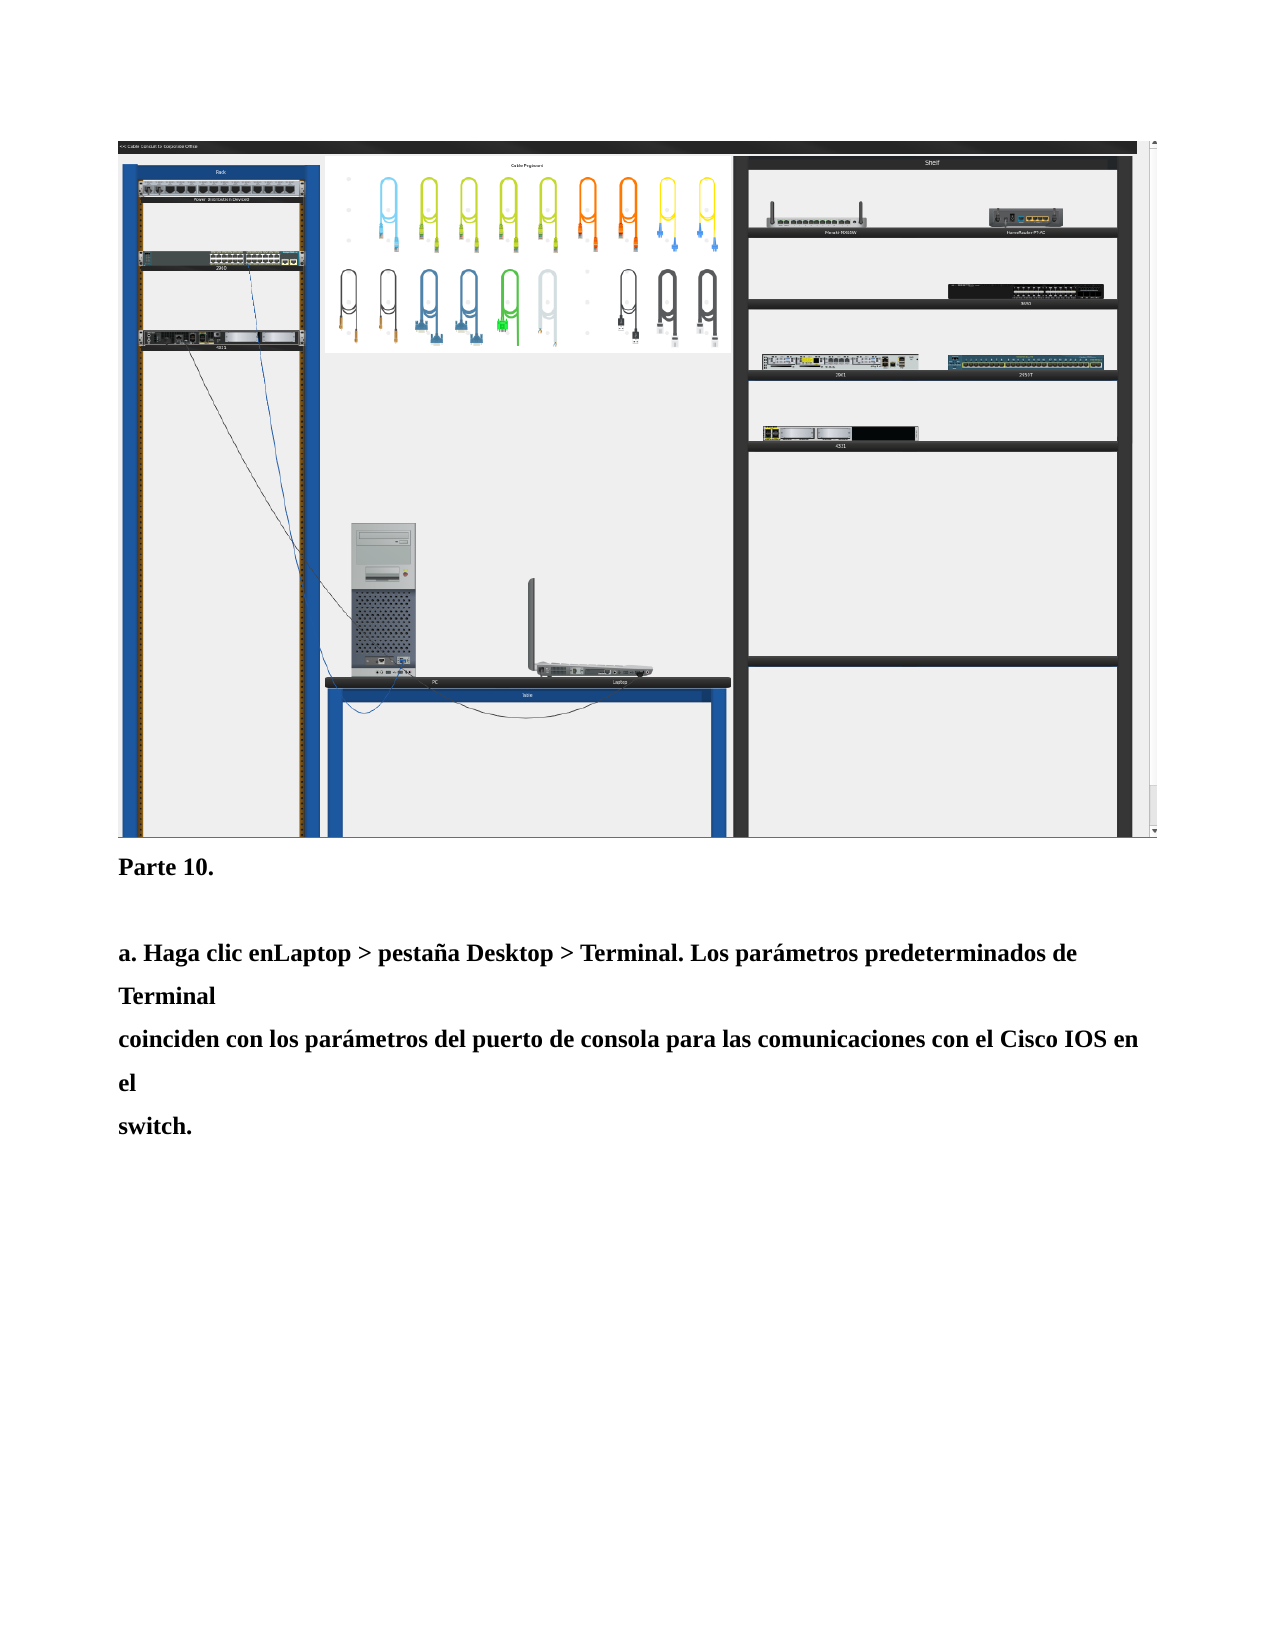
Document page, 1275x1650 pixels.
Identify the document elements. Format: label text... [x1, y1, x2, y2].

text Parte 10. [118, 838, 1157, 881]
text switch. [118, 1111, 1157, 1139]
picture [118, 141, 1157, 838]
text coinciden con los parámetros del puerto de consola para las comunicaciones con el Cisco IOS en el [118, 1024, 1157, 1096]
text a. Haga clic enLaptop > pestaña Desktop > Terminal. Los parámetros predeterminados de Terminal [118, 938, 1157, 1010]
